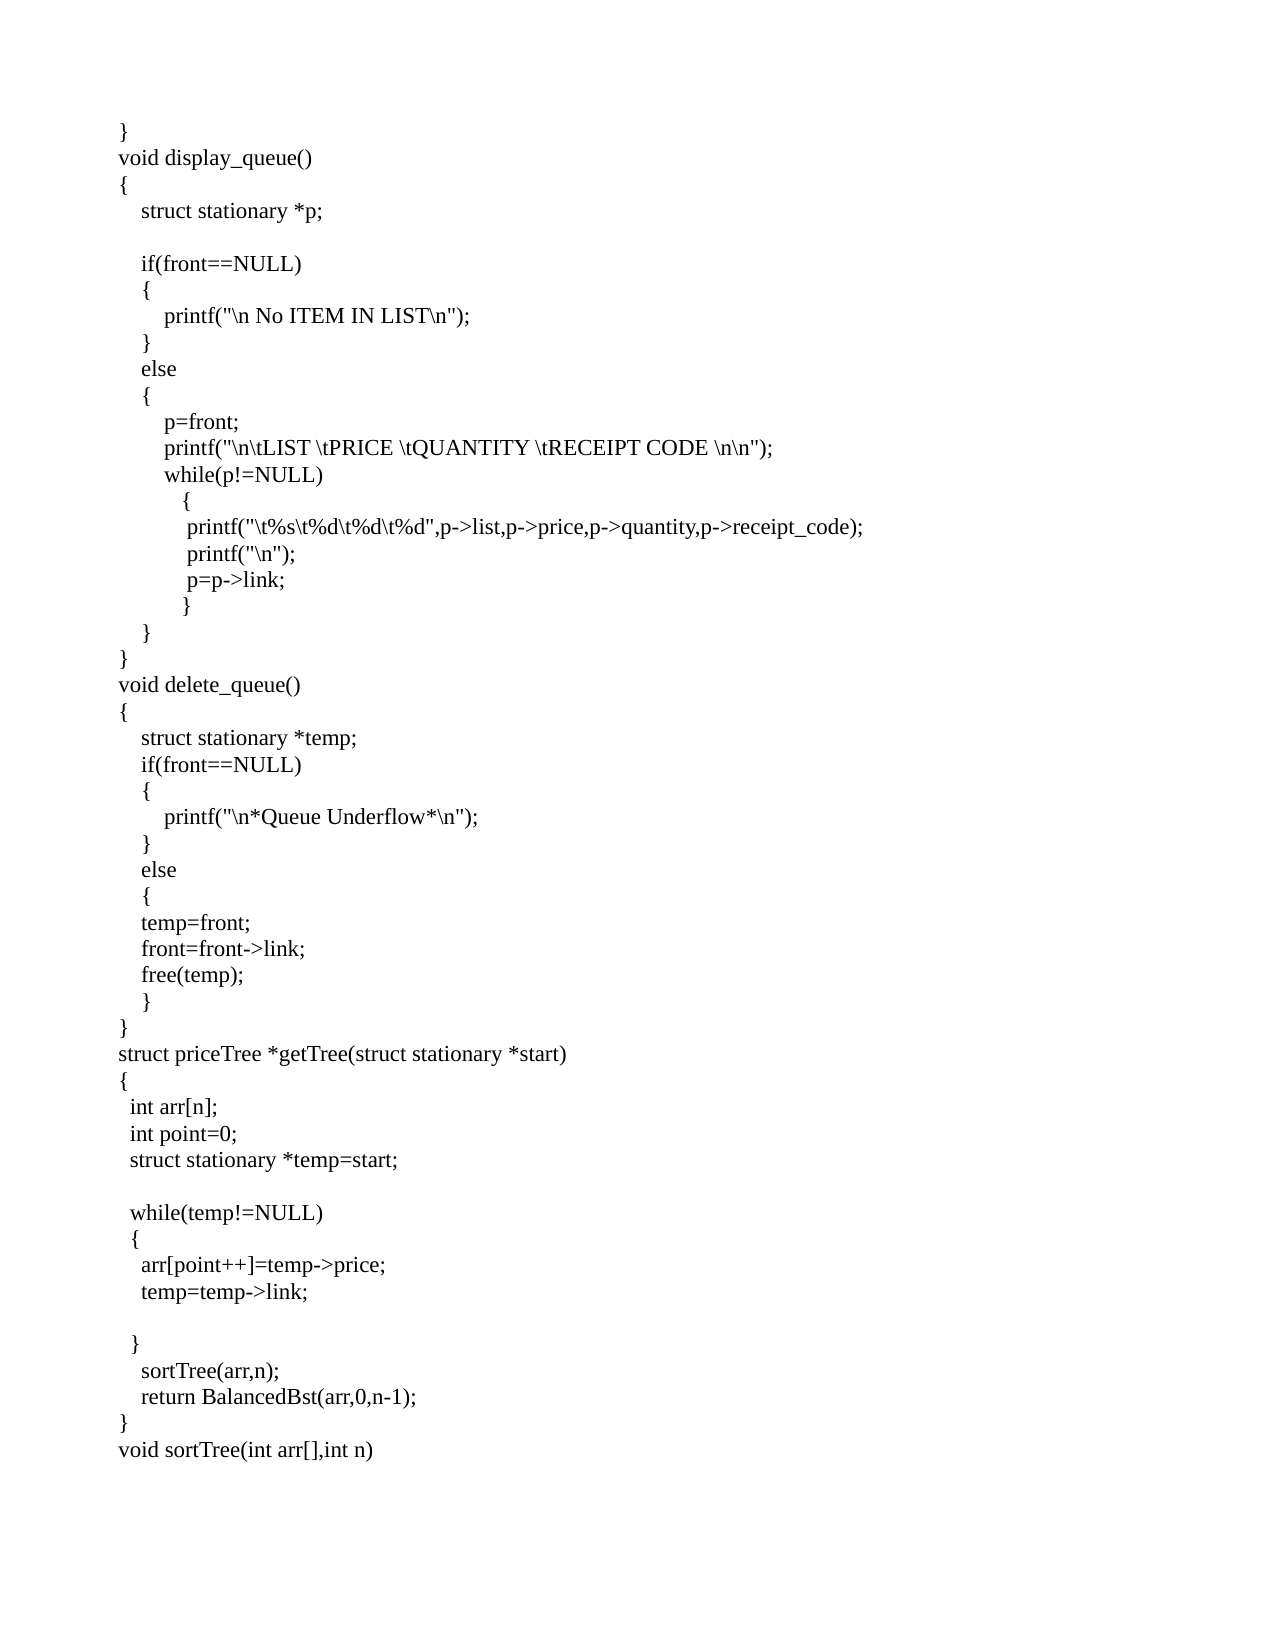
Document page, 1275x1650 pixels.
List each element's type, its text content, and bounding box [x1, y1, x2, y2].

text int arr[n]; [118, 1093, 1157, 1119]
text p=p->link; [118, 566, 1157, 592]
text } [118, 1330, 1157, 1357]
text printf("\t%s\t%d\t%d\t%d",p->list,p->price,p->quantity,p->receipt_code); [118, 513, 1157, 540]
text else [118, 856, 1157, 882]
text } [118, 329, 1157, 355]
text } [118, 1409, 1157, 1436]
text } [118, 619, 1157, 645]
text return BalancedBst(arr,0,n-1); [118, 1383, 1157, 1409]
text printf("\n*Queue Underflow*\n"); [118, 803, 1157, 830]
text } [118, 1014, 1157, 1041]
text } [118, 118, 1157, 144]
text struct stationary *temp=start; [118, 1146, 1157, 1172]
text { [118, 1225, 1157, 1251]
text { [118, 777, 1157, 803]
text } [118, 830, 1157, 856]
text } [118, 988, 1157, 1014]
text free(temp); [118, 961, 1157, 988]
text temp=front; [118, 909, 1157, 935]
text printf("\n\tLIST \tPRICE \tQUANTITY \tRECEIPT CODE \n\n"); [118, 434, 1157, 461]
text front=front->link; [118, 935, 1157, 961]
text if(front==NULL) [118, 250, 1157, 276]
text void delete_queue() [118, 672, 1157, 698]
text temp=temp->link; [118, 1278, 1157, 1304]
text printf("\n"); [118, 540, 1157, 566]
text } [118, 645, 1157, 672]
text { [118, 698, 1157, 724]
text int point=0; [118, 1119, 1157, 1146]
text struct stationary *temp; [118, 724, 1157, 751]
text arr[point++]=temp->price; [118, 1251, 1157, 1278]
text void sortTree(int arr[],int n) [118, 1436, 1157, 1462]
text void display_queue() [118, 144, 1157, 171]
text { [118, 882, 1157, 909]
text struct priceTree *getTree(struct stationary *start) [118, 1041, 1157, 1067]
text { [118, 171, 1157, 197]
text else [118, 355, 1157, 382]
text { [118, 487, 1157, 513]
text sortTree(arr,n); [118, 1357, 1157, 1383]
text } [118, 592, 1157, 619]
text { [118, 382, 1157, 408]
text while(p!=NULL) [118, 461, 1157, 487]
text while(temp!=NULL) [118, 1199, 1157, 1225]
text if(front==NULL) [118, 751, 1157, 777]
text printf("\n No ITEM IN LIST\n"); [118, 303, 1157, 329]
text struct stationary *p; [118, 197, 1157, 223]
text { [118, 276, 1157, 303]
text { [118, 1067, 1157, 1093]
text p=front; [118, 408, 1157, 434]
